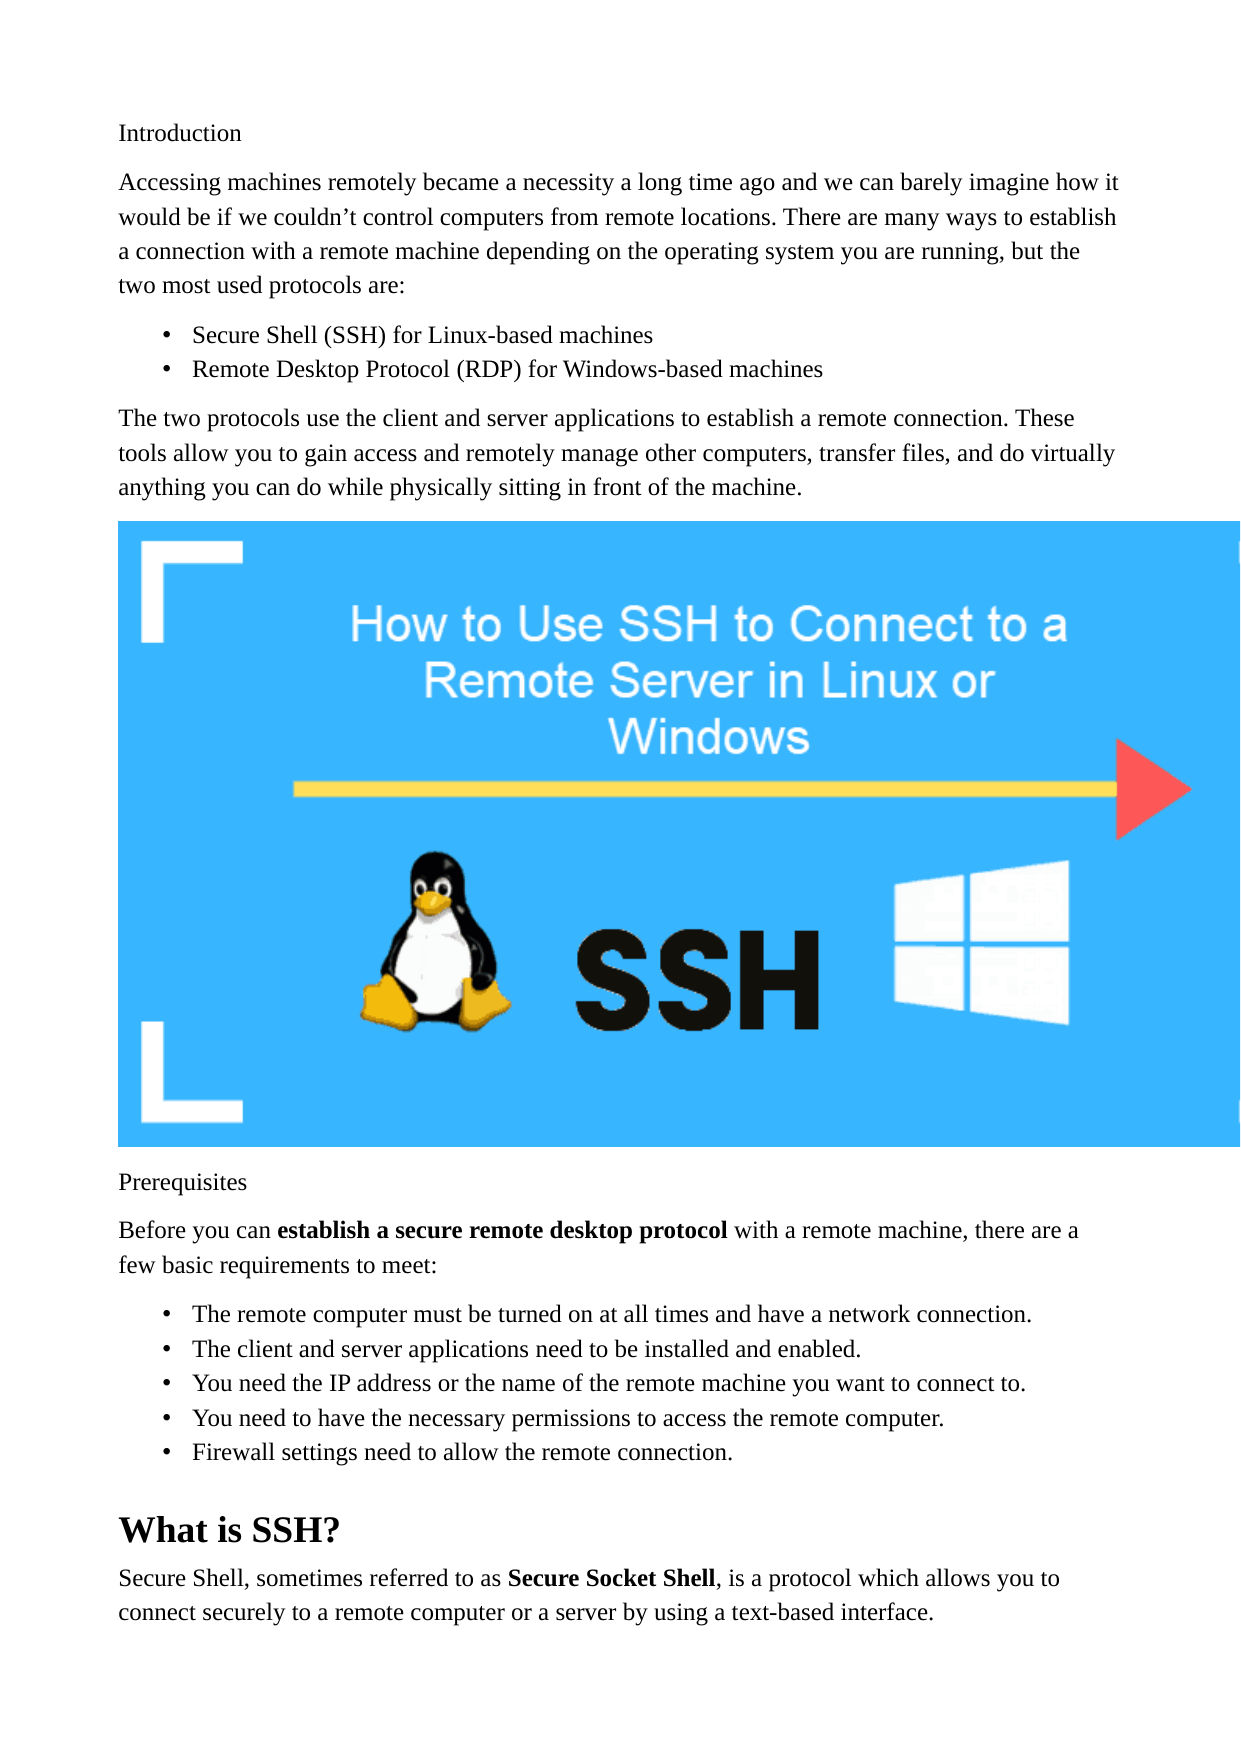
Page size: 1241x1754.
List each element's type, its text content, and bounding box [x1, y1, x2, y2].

text Accessing machines remotely became a necessity a long time ago and we can barely imagine how it would be if we couldn’t control computers from remote locations. There are many ways to establish a connection with a remote machine depending on the operating system you are running, but the two most used protocols are: [118, 167, 1122, 299]
text Prerequisites [118, 1167, 1122, 1195]
list Firewall settings need to allow the remote connection. [162, 1437, 1122, 1466]
text The two protocols use the client and server applications to establish a remote connection. These tools allow you to gain access and remotely manage other computers, transfer files, and do virtually anything you can do while physically sitting in front of the machine. [118, 403, 1122, 501]
list You need the IP address or the name of the remote machine you want to connect to. [162, 1368, 1122, 1397]
list The remote computer must be turned on at all times and have a network connection. [162, 1299, 1122, 1328]
text Before you can establish a secure remote desktop protocol with a remote machine, there are a few basic requirements to meet: [118, 1216, 1122, 1279]
picture [118, 521, 1241, 1147]
list Remote Desktop Protocol (RDP) for Windows-based machines [162, 354, 1122, 383]
subtitle What is SSH? [118, 1507, 1122, 1550]
list You need to have the necessary permissions to access the remote computer. [162, 1403, 1122, 1431]
text Secure Shell, sometimes referred to as Secure Socket Shell, is a protocol which allows you to connect securely to a remote computer or a server by using a text-based interface. [118, 1563, 1122, 1626]
text Introduction [118, 118, 1122, 147]
list The client and server applications need to be installed and enabled. [162, 1334, 1122, 1362]
list Secure Shell (SSH) for Linux-based machines [162, 320, 1122, 348]
